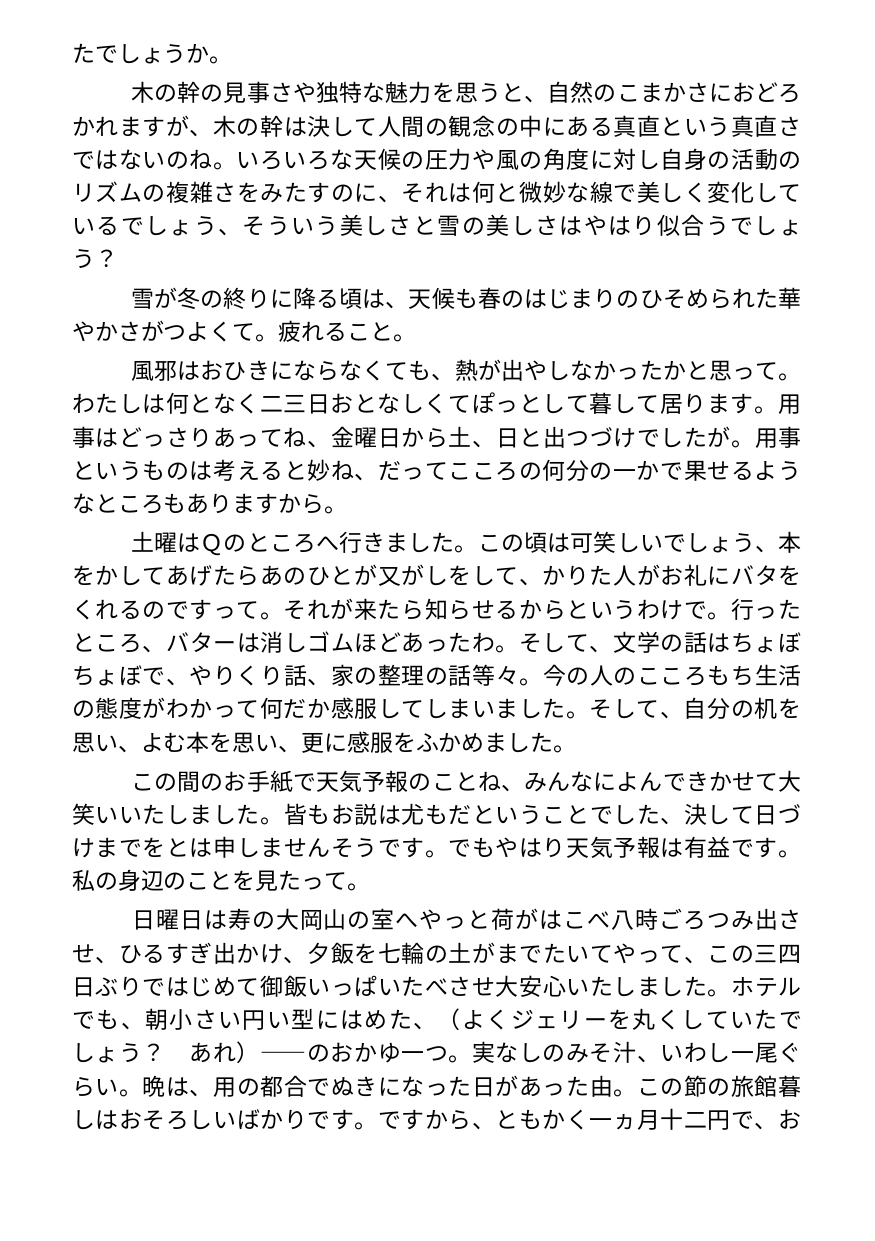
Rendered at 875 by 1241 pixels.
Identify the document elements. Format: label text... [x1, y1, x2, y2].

text たでしょうか。 [72, 36, 802, 69]
text 木の幹の見事さや独特な魅力を思うと、自然のこまかさにおどろかれますが、木の幹は決して人間の観念の中にある真直という真直さではないのね。いろいろな天候の圧力や風の角度に対し自身の活動のリズムの複雑さをみたすのに、それは何と微妙な線で美しく変化しているでしょう、そういう美しさと雪の美しさはやはり似合うでしょう？ [72, 75, 802, 274]
text 日曜日は寿の大岡山の室へやっと荷がはこべ八時ごろつみ出させ、ひるすぎ出かけ、夕飯を七輪の土がまでたいてやって、この三四日ぶりではじめて御飯いっぱいたべさせ大安心いたしました。ホテルでも、朝小さい円い型にはめた、（よくジェリーを丸くしていたでしょう？ あれ）――のおかゆ一つ。実なしのみそ汁、いわし一尾ぐらい。晩は、用の都合でぬきになった日があった由。この節の旅館暮しはおそろしいばかりです。ですから、ともかく一ヵ月十二円で、お [72, 902, 802, 1135]
text 風邪はおひきにならなくても、熱が出やしなかったかと思って。わたしは何となく二三日おとなしくてぽっとして暮して居ります。用事はどっさりあってね、金曜日から土、日と出つづけでしたが。用事というものは考えると妙ね、だってこころの何分の一かで果せるようなところもありますから。 [72, 353, 802, 519]
text この間のお手紙で天気予報のことね、みんなによんできかせて大笑いいたしました。皆もお説は尤もだということでした、決して日づけまでをとは申しませんそうです。でもやはり天気予報は有益です。私の身辺のことを見たって。 [72, 763, 802, 896]
text 雪が冬の終りに降る頃は、天候も春のはじまりのひそめられた華やかさがつよくて。疲れること。 [72, 281, 802, 347]
text 土曜はＱのところへ行きました。この頃は可笑しいでしょう、本をかしてあげたらあのひとが又がしをして、かりた人がお礼にバタをくれるのですって。それが来たら知らせるからというわけで。行ったところ、バターは消しゴムほどあったわ。そして、文学の話はちょぼちょぼで、やりくり話、家の整理の話等々。今の人のこころもち生活の態度がわかって何だか感服してしまいました。そして、自分の机を思い、よむ本を思い、更に感服をふかめました。 [72, 525, 802, 758]
